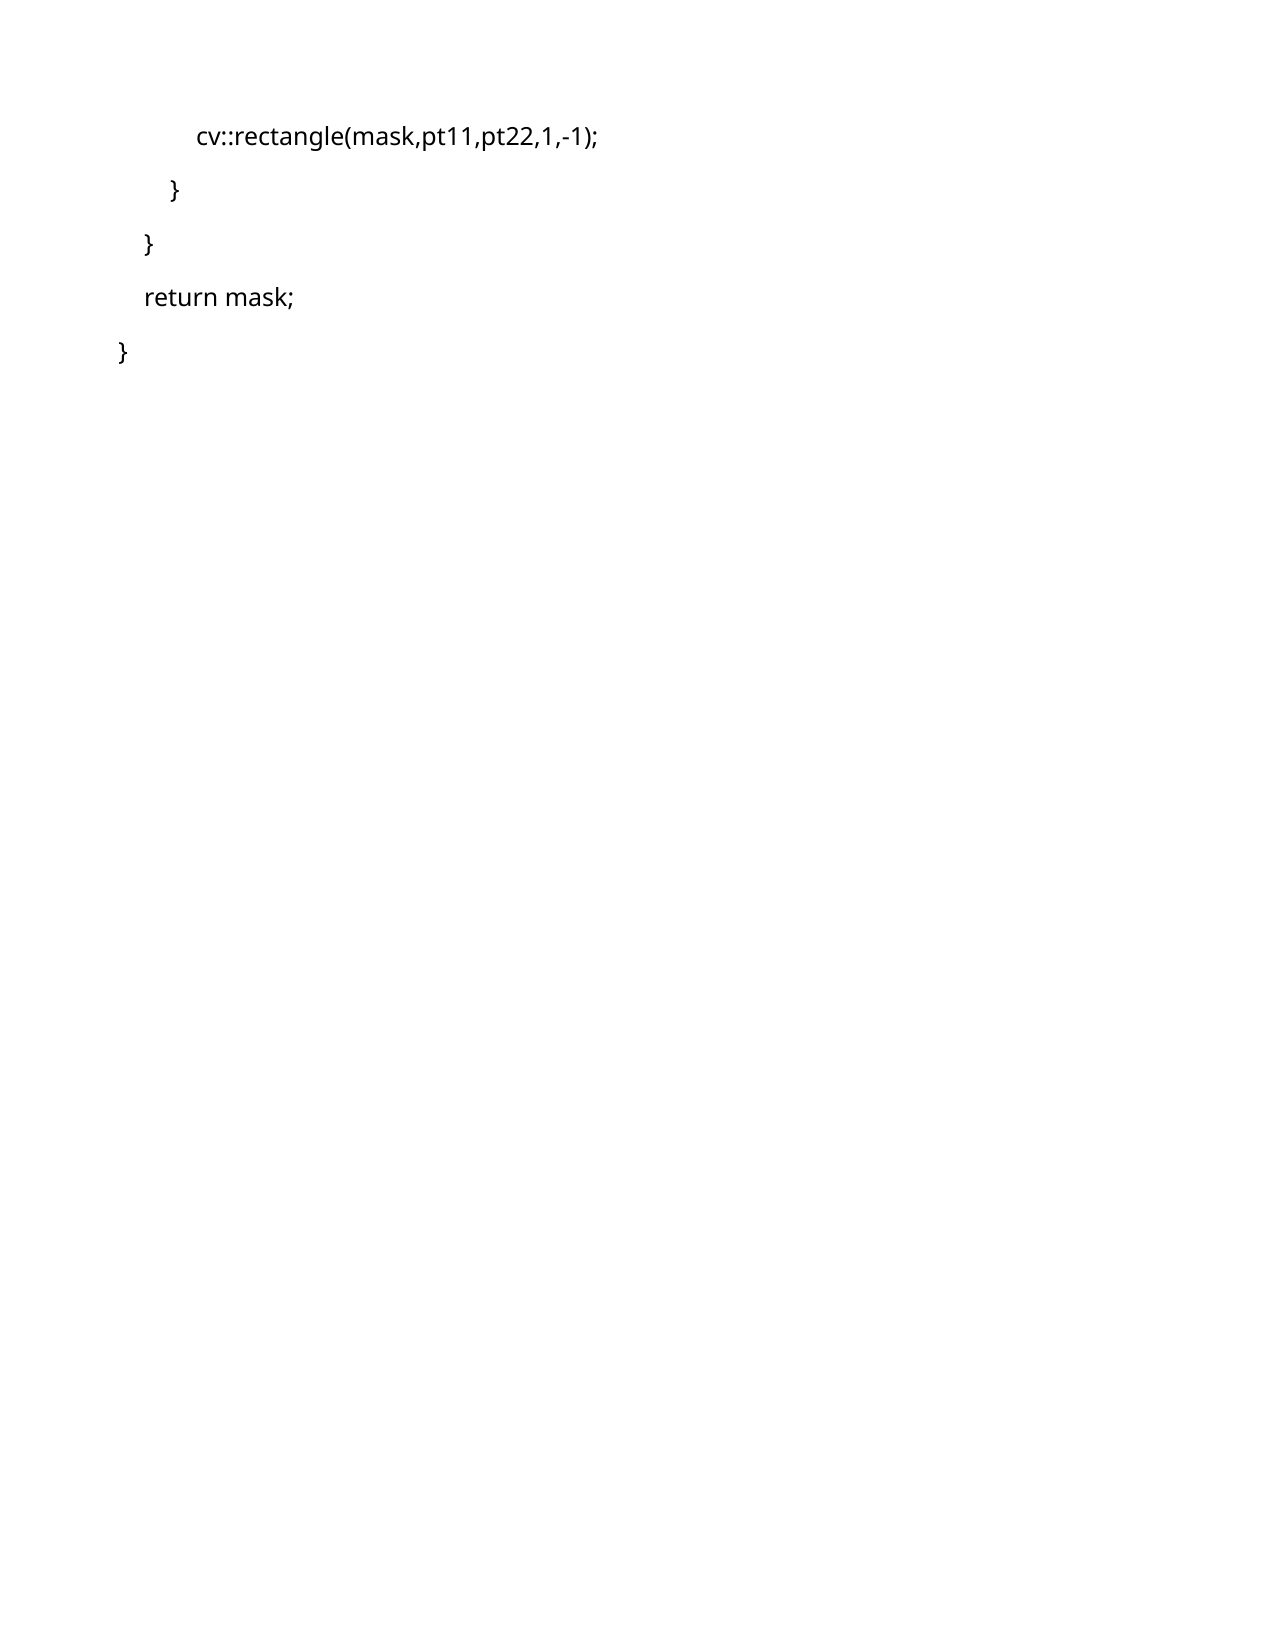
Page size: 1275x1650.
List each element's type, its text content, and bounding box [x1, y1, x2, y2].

text } [118, 172, 1157, 206]
text cv::rectangle(mask,pt11,pt22,1,-1); [118, 118, 1157, 152]
text return mask; [118, 279, 1157, 313]
text } [118, 226, 1157, 260]
text } [118, 333, 1157, 367]
